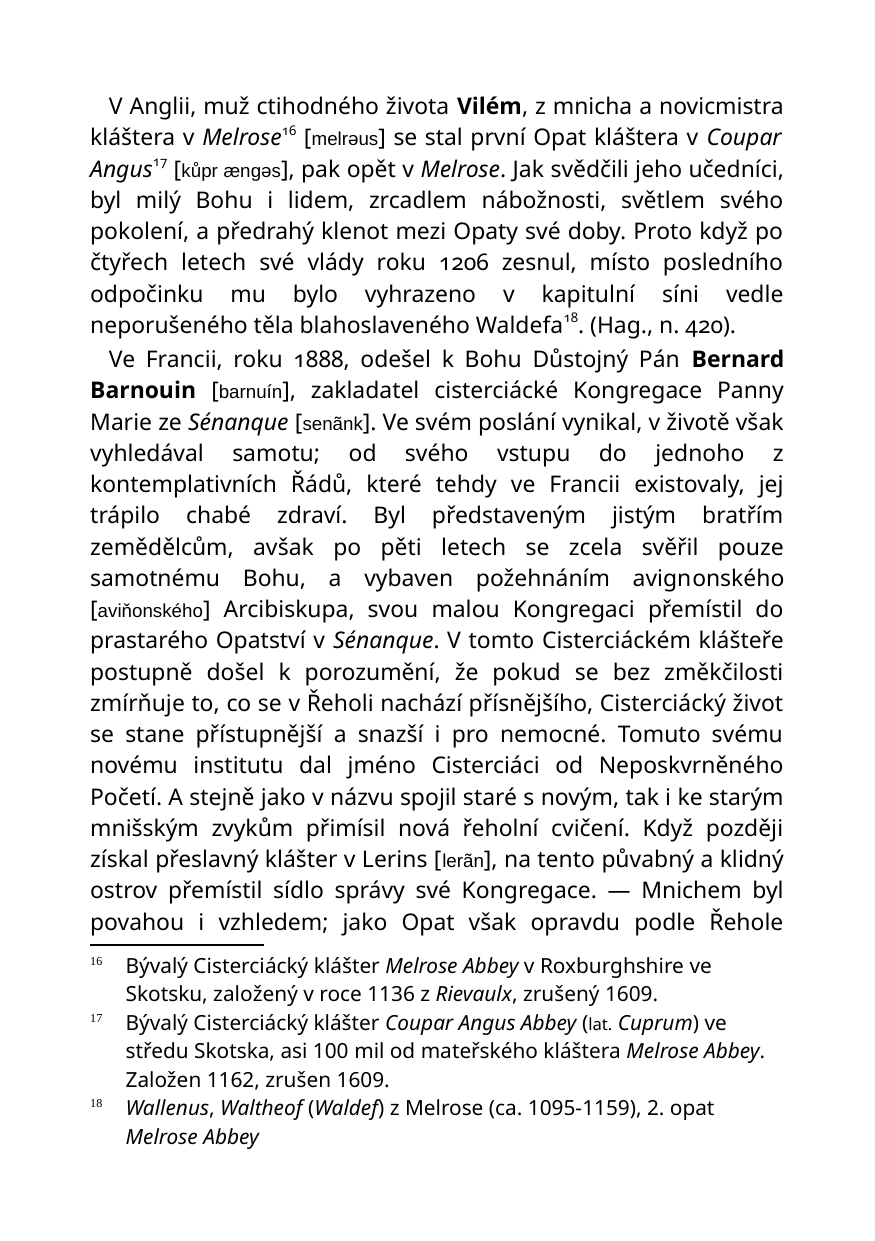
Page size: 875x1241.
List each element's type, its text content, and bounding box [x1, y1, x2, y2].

text V Anglii, muž ctihodného života Vilém, z mnicha a novicmistra kláštera v Melrose [melrəus] se stal první Opat kláštera v Coupar Angus [kůpr ængəs], pak opět v Melrose. Jak svědčili jeho učedníci, byl milý Bohu i lidem, zrcadlem nábožnosti, světlem svého pokolení, a předrahý klenot mezi Opaty své doby. Proto když po čtyřech letech své vlády roku 1206 zesnul, místo posledního odpočinku mu bylo vyhrazeno v kapitulní síni vedle neporušeného těla blahoslaveného Waldefa. (Hag., n. 420). [90, 90, 784, 340]
text Wallenus, Waltheof (Waldef) z Melrose (ca. 1095-1159), 2. opat Melrose Abbey [90, 1093, 784, 1150]
text Ve Francii, roku 1888, odešel k Bohu Důstojný Pán Bernard Barnouin [barnuín], zakladatel cisterciácké Kongregace Panny Marie ze Sénanque [senãnk]. Ve svém poslání vynikal, v životě však vyhledával samotu; od svého vstupu do jednoho z kontemplativních Řádů, které tehdy ve Francii existovaly, jej trápilo chabé zdraví. Byl představeným jistým bratřím zemědělcům, avšak po pěti letech se zcela svěřil pouze samotnému Bohu, a vybaven požehnáním avignonského [aviňonského] Arcibiskupa, svou malou Kongregaci přemístil do prastarého Opatství v Sénanque. V tomto Cisterciáckém klášteře postupně došel k porozumění, že pokud se bez změkčilosti zmírňuje to, co se v Řeholi nachází přísnějšího, Cisterciácký život se stane přístupnější a snazší i pro nemocné. Tomuto svému novému institutu dal jméno Cisterciáci od Neposkvrněného Početí. A stejně jako v názvu spojil staré s novým, tak i ke starým mnišským zvykům přimísil nová řeholní cvičení. Když později získal přeslavný klášter v Lerins [lerãn], na tento půvabný a klidný ostrov přemístil sídlo správy své Kongregace. — Mnichem byl povahou i vzhledem; jako Opat však opravdu podle Řehole [90, 343, 784, 937]
text Bývalý Cisterciácký klášter Coupar Angus Abbey (lat. Cuprum) ve středu Skotska, asi 100 mil od mateřského kláštera Melrose Abbey. Založen 1162, zrušen 1609. [90, 1008, 784, 1093]
text Bývalý Cisterciácký klášter Melrose Abbey v Roxburghshire ve Skotsku, založený v roce 1136 z Rievaulx, zrušený 1609. [90, 951, 784, 1008]
